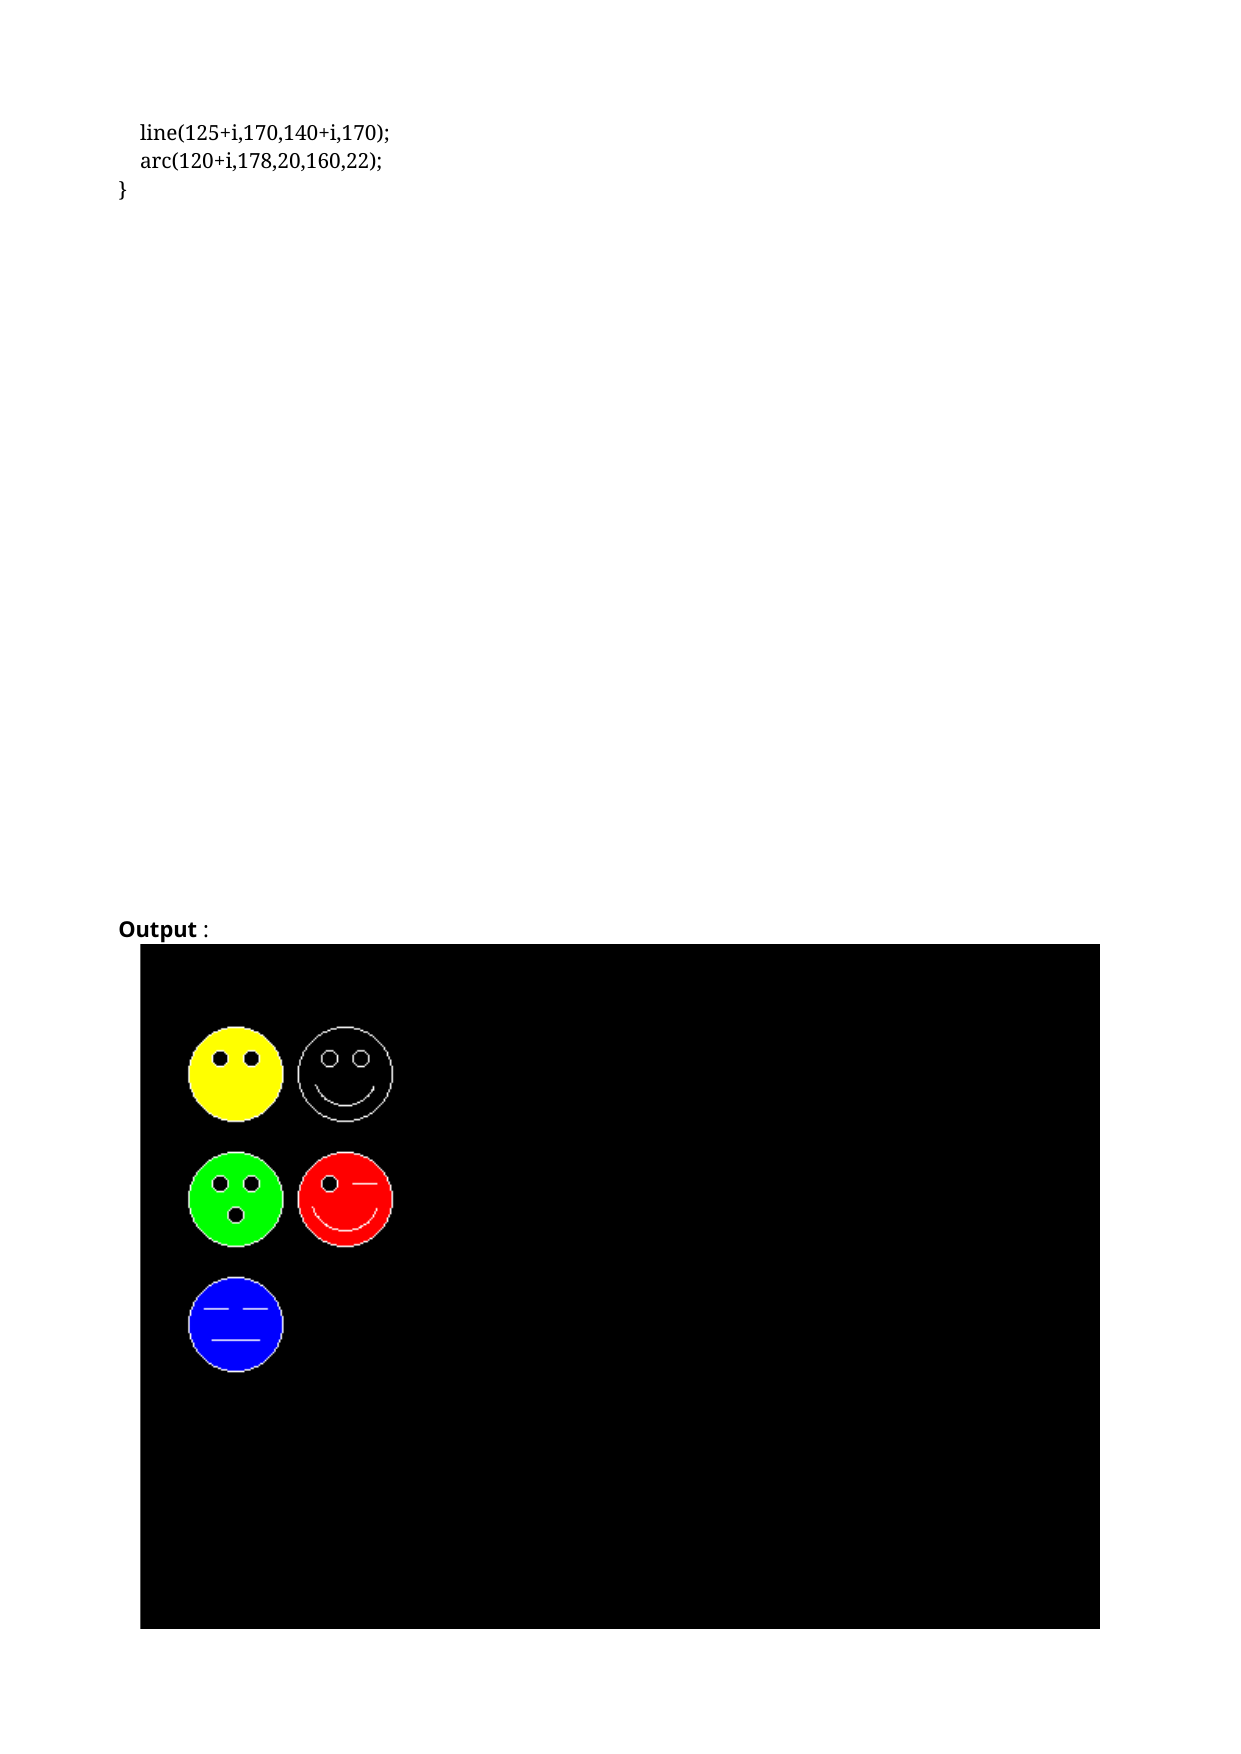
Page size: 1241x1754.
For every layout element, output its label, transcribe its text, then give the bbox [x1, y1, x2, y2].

text Output : [118, 914, 1122, 944]
text line(125+i,170,140+i,170); [118, 118, 1122, 147]
text arc(120+i,178,20,160,22); [118, 147, 1122, 175]
text } [118, 175, 1122, 203]
picture [140, 944, 1100, 1629]
